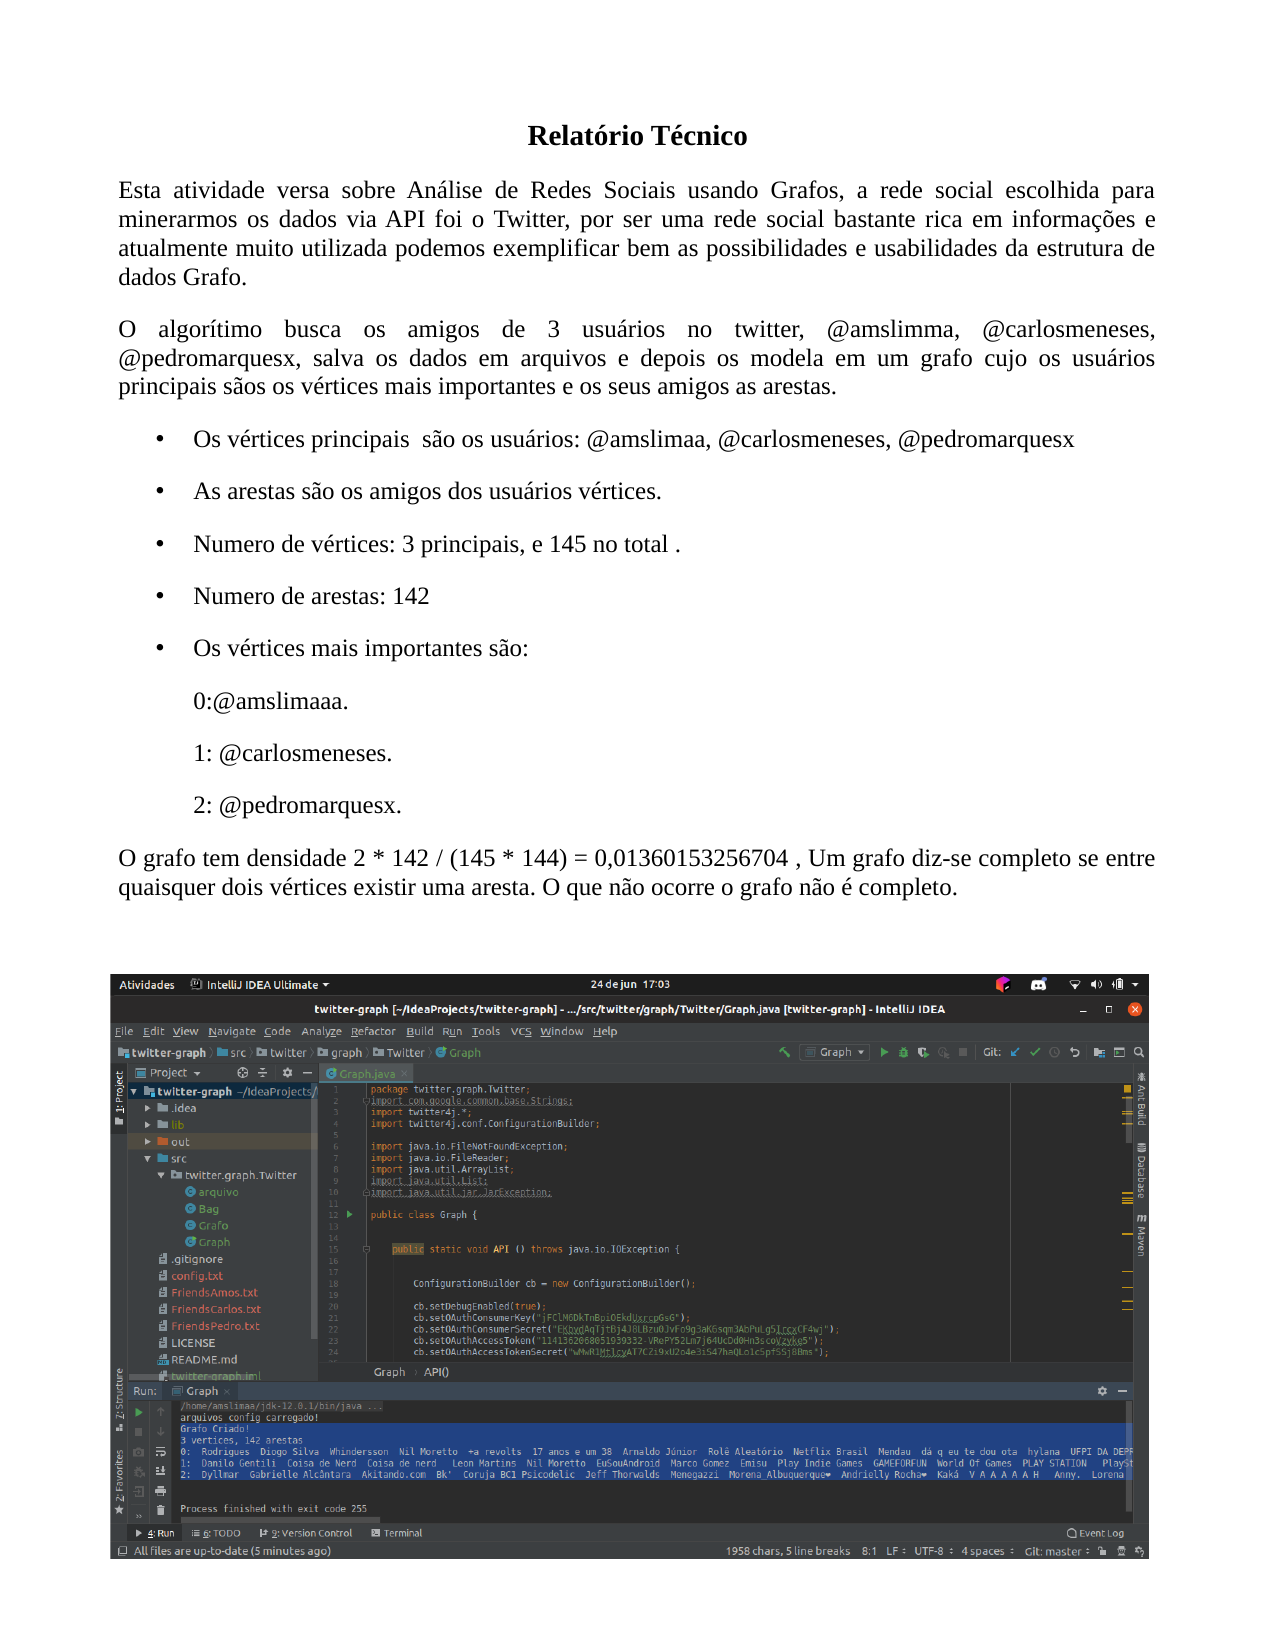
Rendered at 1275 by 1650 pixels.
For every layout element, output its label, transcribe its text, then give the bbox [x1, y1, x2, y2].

text Esta atividade versa sobre Análise de Redes Sociais usando Grafos, a rede social escolhida para minerarmos os dados via API foi o Twitter, por ser uma rede social bastante rica em informações e atualmente muito utilizada podemos exemplificar bem as possibilidades e usabilidades da estrutura de dados Grafo. [118, 175, 1157, 290]
list As arestas são os amigos dos usuários vértices. [156, 476, 1157, 505]
list 2: @pedromarquesx. [156, 791, 1157, 819]
list Numero de vértices: 3 principais, e 145 no total . [156, 529, 1157, 557]
text O algorítimo busca os amigos de 3 usuários no twitter, @amslimma, @carlosmeneses, @pedromarquesx, salva os dados em arquivos e depois os modela em um grafo cujo os usuários principais sãos os vértices mais importantes e os seus amigos as arestas. [118, 314, 1157, 400]
list Os vértices principais são os usuários: @amslimaa, @carlosmeneses, @pedromarquesx [156, 424, 1157, 453]
text O grafo tem densidade 2 * 142 / (145 * 144) = 0,01360153256704 , Um grafo diz-se completo se entre quaisquer dois vértices existir uma aresta. O que não ocorre o grafo não é completo. [118, 843, 1157, 901]
list 0:@amslimaaa. [156, 686, 1157, 714]
list 1: @carlosmeneses. [156, 738, 1157, 767]
list Os vértices mais importantes são: [156, 633, 1157, 662]
text Relatório Técnico [118, 118, 1157, 152]
picture [110, 974, 1149, 1559]
list Numero de arestas: 142 [156, 581, 1157, 610]
